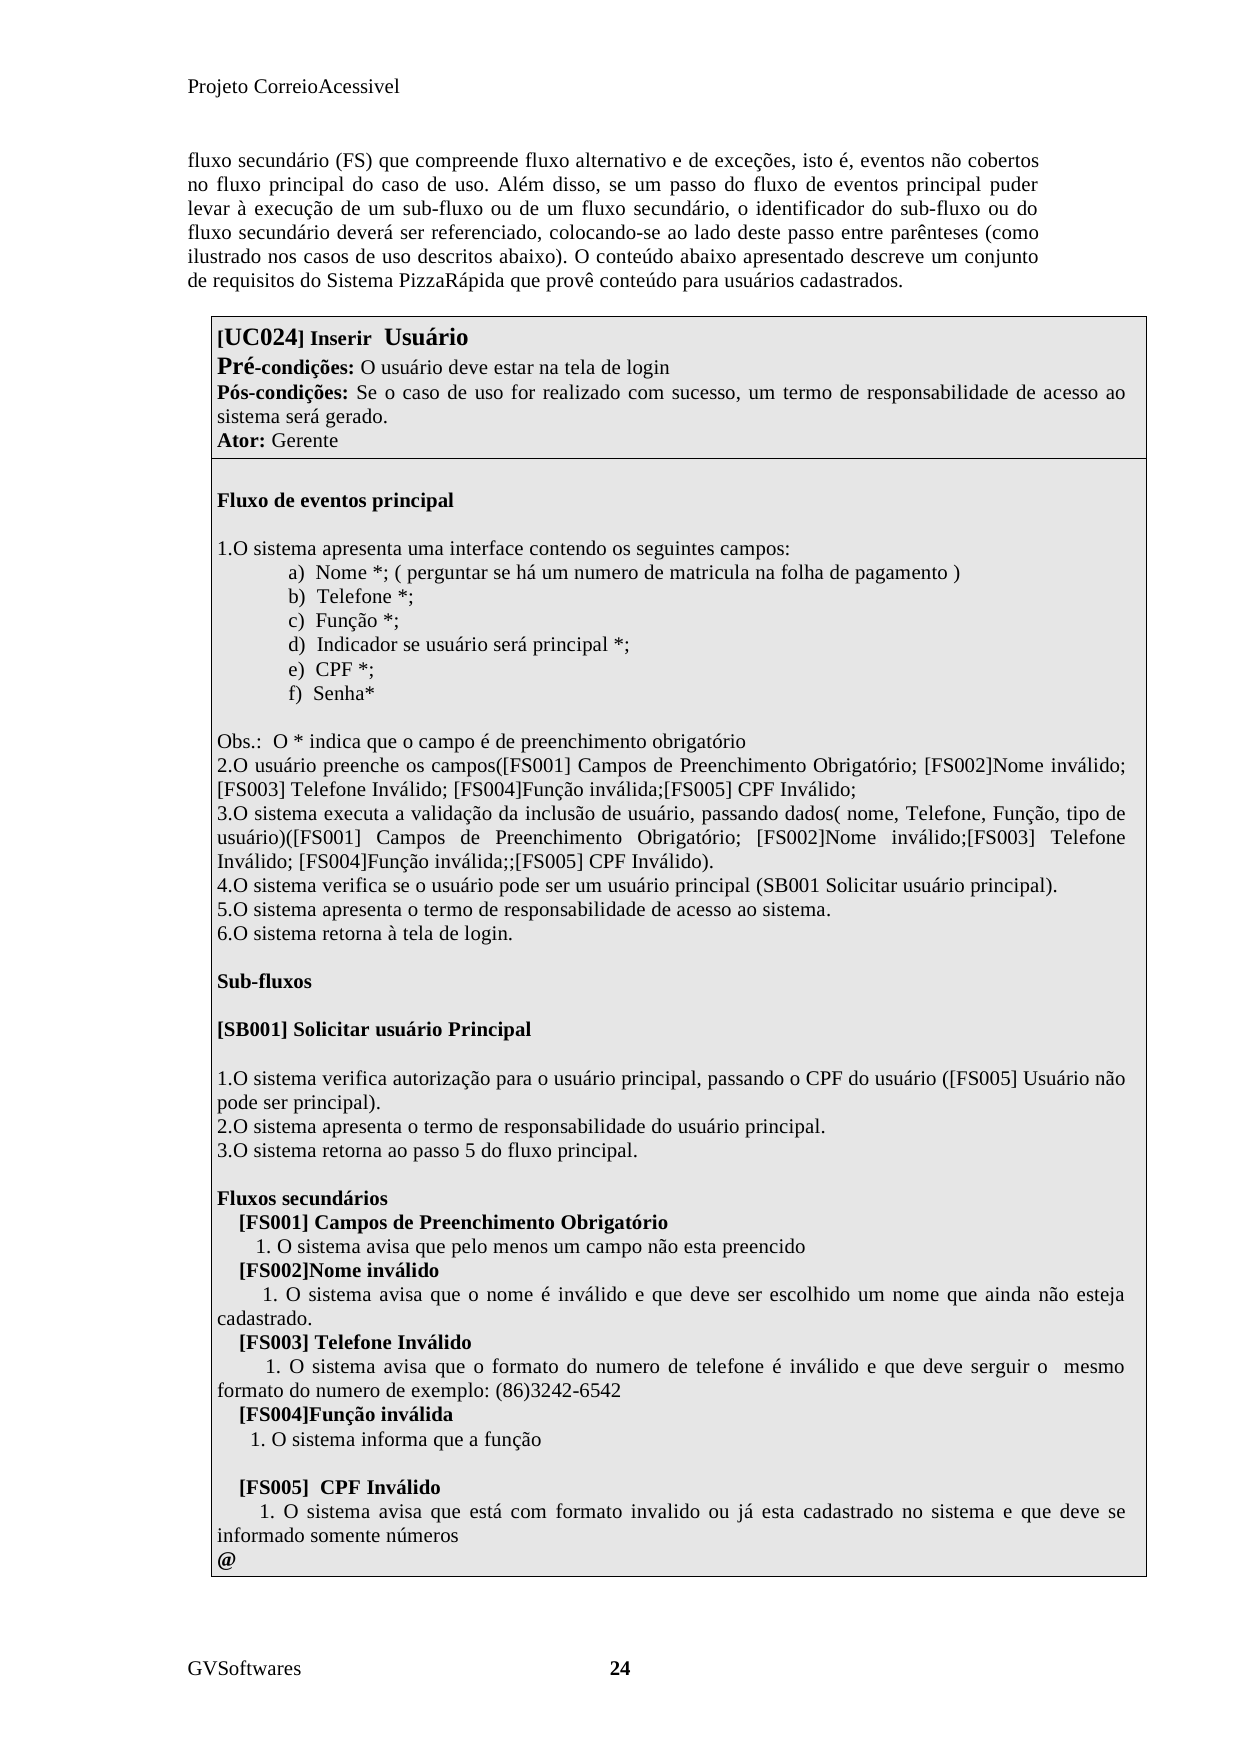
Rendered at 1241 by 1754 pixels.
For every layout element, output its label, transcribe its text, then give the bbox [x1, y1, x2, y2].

text fluxo secundário (FS) que compreende fluxo alternativo e de exceções, isto é, eventos não cobertos no fluxo principal do caso de uso. Além disso, se um passo do fluxo de eventos principal puder levar à execução de um sub-fluxo ou de um fluxo secundário, o identificador do sub-fluxo ou do fluxo secundário deverá ser referenciado, colocando-se ao lado deste passo entre parênteses (como ilustrado nos casos de uso descritos abaixo). O conteúdo abaixo apresentado descreve um conjunto de requisitos do Sistema PizzaRápida que provê conteúdo para usuários cadastrados. [187, 148, 1040, 292]
table_header [UC024] Inserir Usuário Pré-condições: O usuário deve estar na tela de login Pós-condições: Se o caso de uso for realizado com sucesso, um termo de responsabilidade de acesso ao sistema será gerado. Ator: Gerente [212, 317, 1146, 458]
table_cell Fluxo de eventos principal O sistema apresenta uma interface contendo os seguintes campos: a) Nome *; ( perguntar se há um numero de matricula na folha de pagamento ) b) Telefone *; c) Função *; d) Indicador se usuário será principal *; e) CPF *; f) Senha* Obs.: O * indica que o campo é de preenchimento obrigatório O usuário preenche os campos([FS001] Campos de Preenchimento Obrigatório; [FS002]Nome inválido;[FS003] Telefone Inválido; [FS004]Função inválida;[FS005] CPF Inválido; O sistema executa a validação da inclusão de usuário, passando dados( nome, Telefone, Função, tipo de usuário)([FS001] Campos de Preenchimento Obrigatório; [FS002]Nome inválido;[FS003] Telefone Inválido; [FS004]Função inválida;;[FS005] CPF Inválido). O sistema verifica se o usuário pode ser um usuário principal (SB001 Solicitar usuário principal). O sistema apresenta o termo de responsabilidade de acesso ao sistema. O sistema retorna à tela de login. Sub-fluxos [SB001] Solicitar usuário Principal O sistema verifica autorização para o usuário principal, passando o CPF do usuário ([FS005] Usuário não pode ser principal). O sistema apresenta o termo de responsabilidade do usuário principal. O sistema retorna ao passo 5 do fluxo principal. Fluxos secundários [FS001] Campos de Preenchimento Obrigatório 1. O sistema avisa que pelo menos um campo não esta preencido [FS002]Nome inválido 1. O sistema avisa que o nome é inválido e que deve ser escolhido um nome que ainda não esteja cadastrado. [FS003] Telefone Inválido 1. O sistema avisa que o formato do numero de telefone é inválido e que deve serguir o mesmo formato do numero de exemplo: (86)3242-6542 [FS004]Função inválida 1. O sistema informa que a função [FS005] CPF Inválido 1. O sistema avisa que está com formato invalido ou já esta cadastrado no sistema e que deve se informado somente números @ [212, 459, 1146, 1576]
